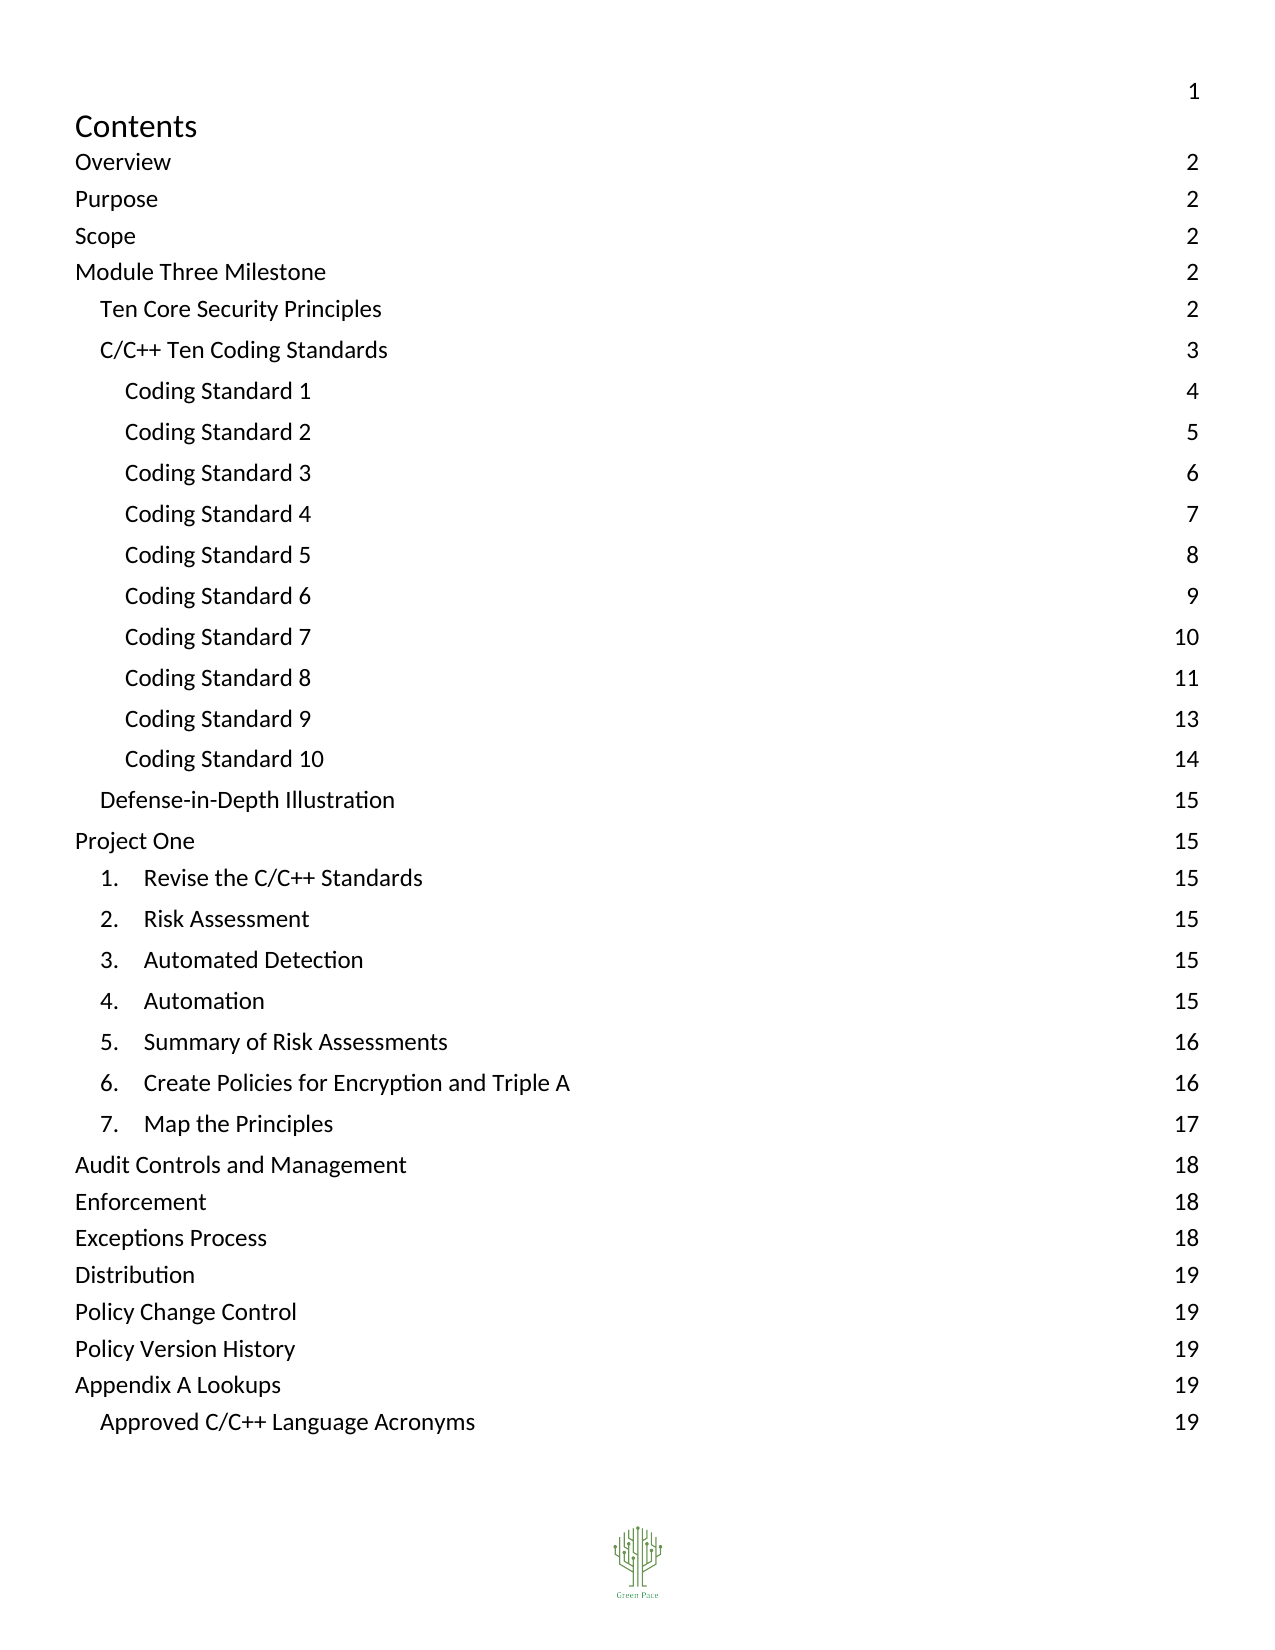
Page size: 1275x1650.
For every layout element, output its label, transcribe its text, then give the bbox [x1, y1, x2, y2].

picture [605, 1521, 670, 1606]
text Coding Standard 9 13 [125, 703, 1200, 733]
subtitle Contents [75, 106, 1200, 146]
text 4. Automation 15 [100, 985, 1200, 1016]
text Coding Standard 10 14 [125, 744, 1200, 774]
text Exceptions Process 18 [75, 1222, 1200, 1253]
text Coding Standard 2 5 [125, 416, 1200, 447]
text Defense-in-Depth Illustration 15 [100, 784, 1200, 815]
text Coding Standard 1 4 [125, 375, 1200, 406]
text 5. Summary of Risk Assessments 16 [100, 1026, 1200, 1057]
text 6. Create Policies for Encryption and Triple A 16 [100, 1067, 1200, 1097]
text Coding Standard 3 6 [125, 457, 1200, 488]
text Project One 15 [75, 826, 1200, 856]
text Coding Standard 8 11 [125, 662, 1200, 692]
text Overview 2 [75, 146, 1200, 177]
text Scope 2 [75, 220, 1200, 250]
text Purpose 2 [75, 183, 1200, 213]
text Ten Core Security Principles 2 [100, 293, 1200, 324]
text Coding Standard 6 9 [125, 580, 1200, 610]
text Coding Standard 4 7 [125, 498, 1200, 528]
text 1. Revise the C/C++ Standards 15 [100, 862, 1200, 893]
text 3. Automated Detection 15 [100, 944, 1200, 975]
text Module Three Milestone 2 [75, 257, 1200, 287]
text Appendix A Lookups 19 [75, 1369, 1200, 1400]
text Enforcement 18 [75, 1186, 1200, 1216]
text Policy Version History 19 [75, 1333, 1200, 1363]
text Coding Standard 7 10 [125, 621, 1200, 651]
text Audit Controls and Management 18 [75, 1149, 1200, 1179]
text Policy Change Control 19 [75, 1296, 1200, 1326]
text Approved C/C++ Language Acronyms 19 [100, 1406, 1200, 1437]
text Coding Standard 5 8 [125, 539, 1200, 569]
text C/C++ Ten Coding Standards 3 [100, 334, 1200, 365]
text 2. Risk Assessment 15 [100, 903, 1200, 934]
text Distribution 19 [75, 1259, 1200, 1290]
text 7. Map the Principles 17 [100, 1108, 1200, 1138]
